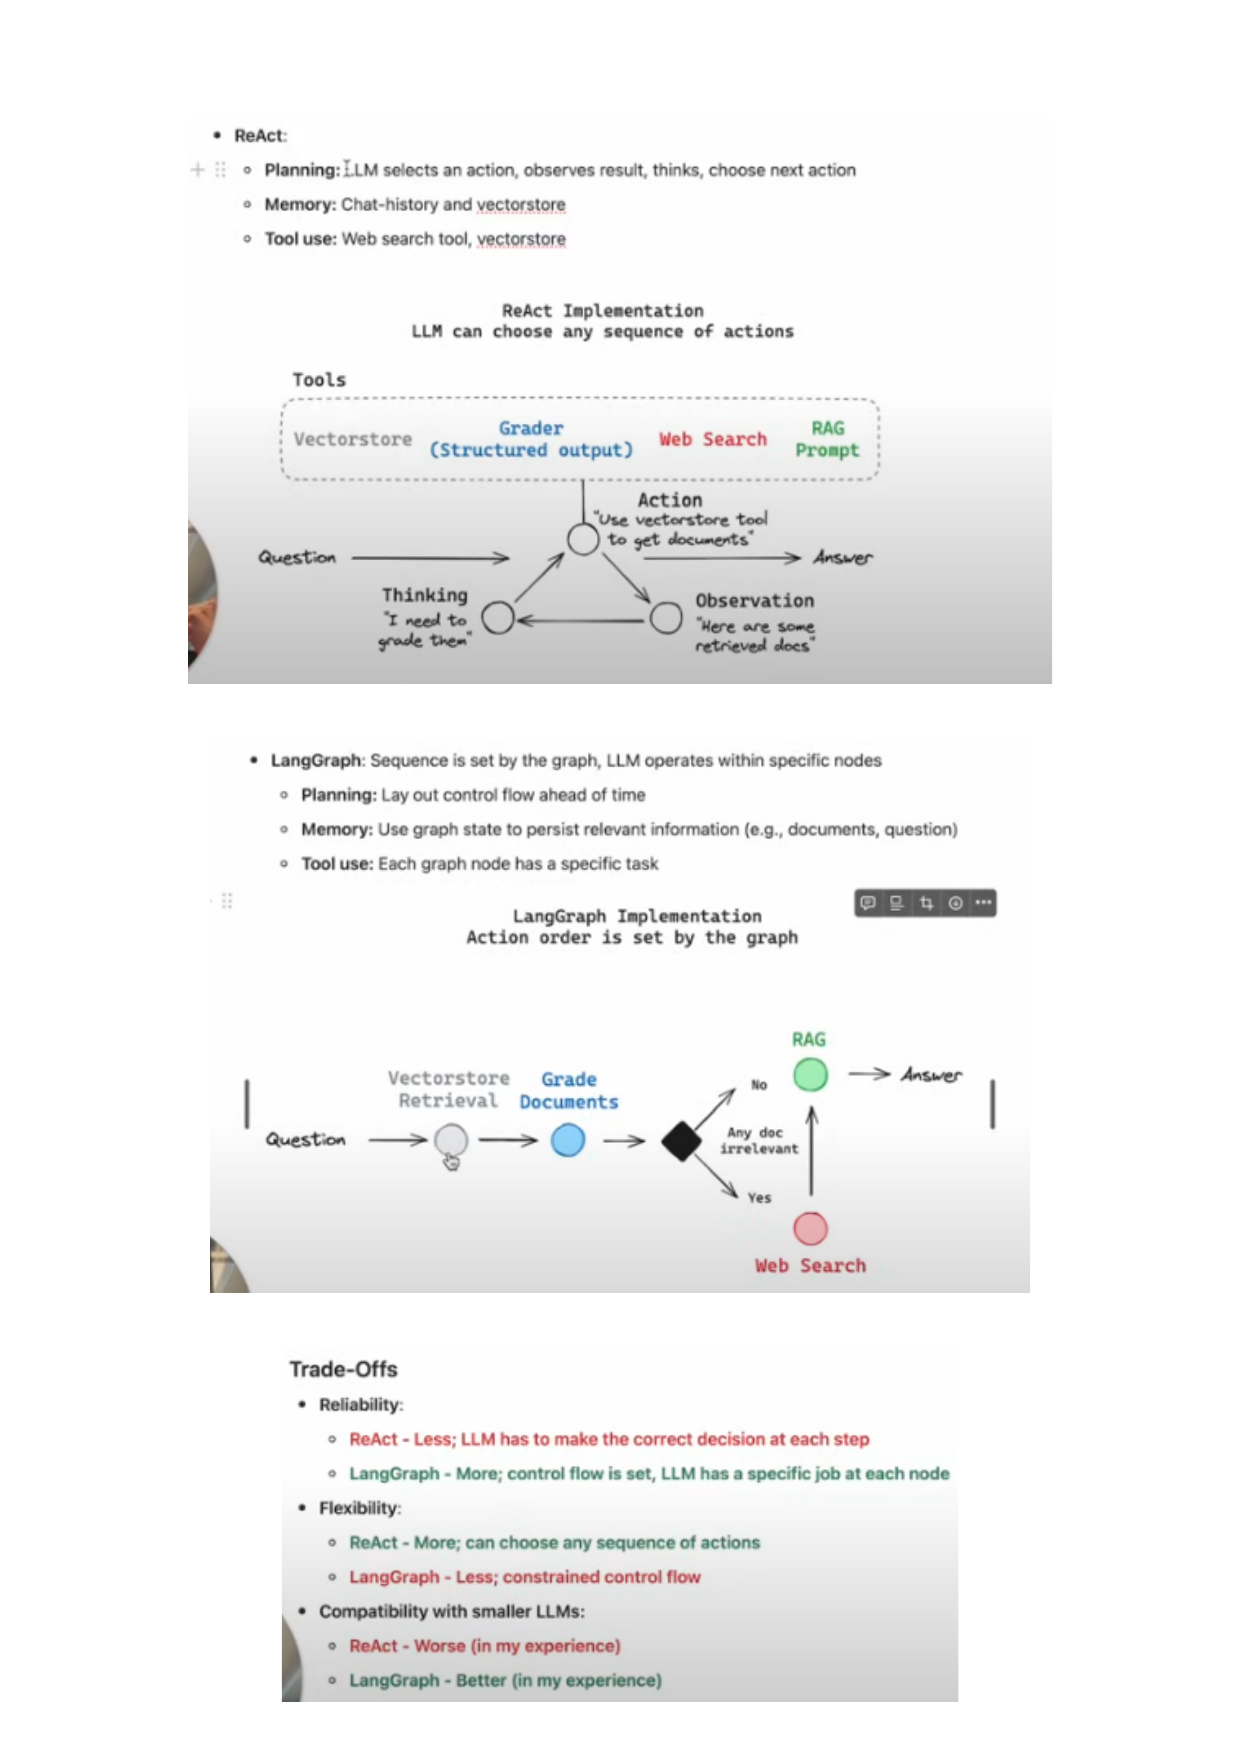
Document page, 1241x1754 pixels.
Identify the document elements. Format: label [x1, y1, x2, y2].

picture [188, 118, 1053, 684]
picture [281, 1350, 959, 1702]
picture [210, 741, 1031, 1293]
